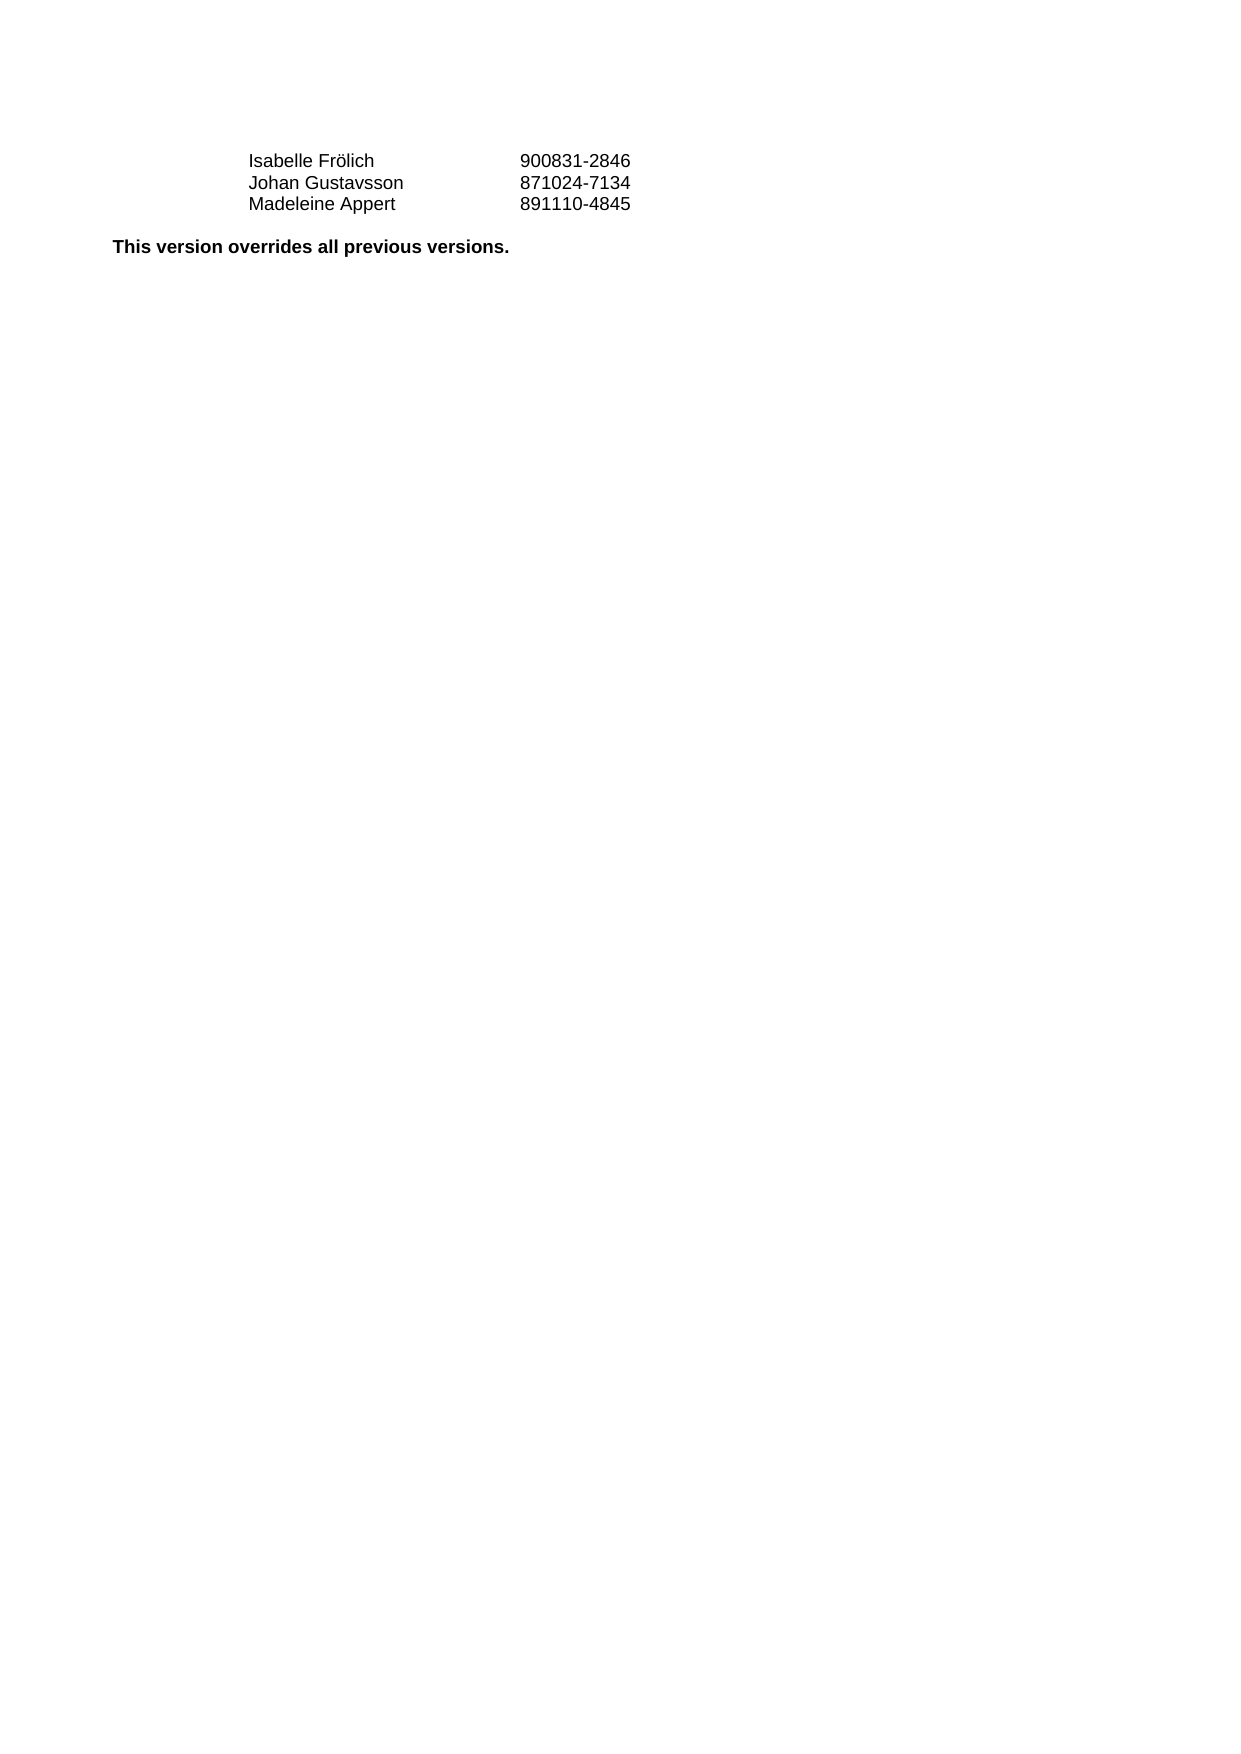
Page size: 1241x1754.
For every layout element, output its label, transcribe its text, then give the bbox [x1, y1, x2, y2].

text Johan Gustavsson 871024-7134 [248, 172, 1128, 193]
text Isabelle Frölich 900831-2846 [112, 150, 1128, 172]
text Madeleine Appert 891110-4845 [112, 193, 1128, 215]
text This version overrides all previous versions. [112, 236, 1128, 258]
